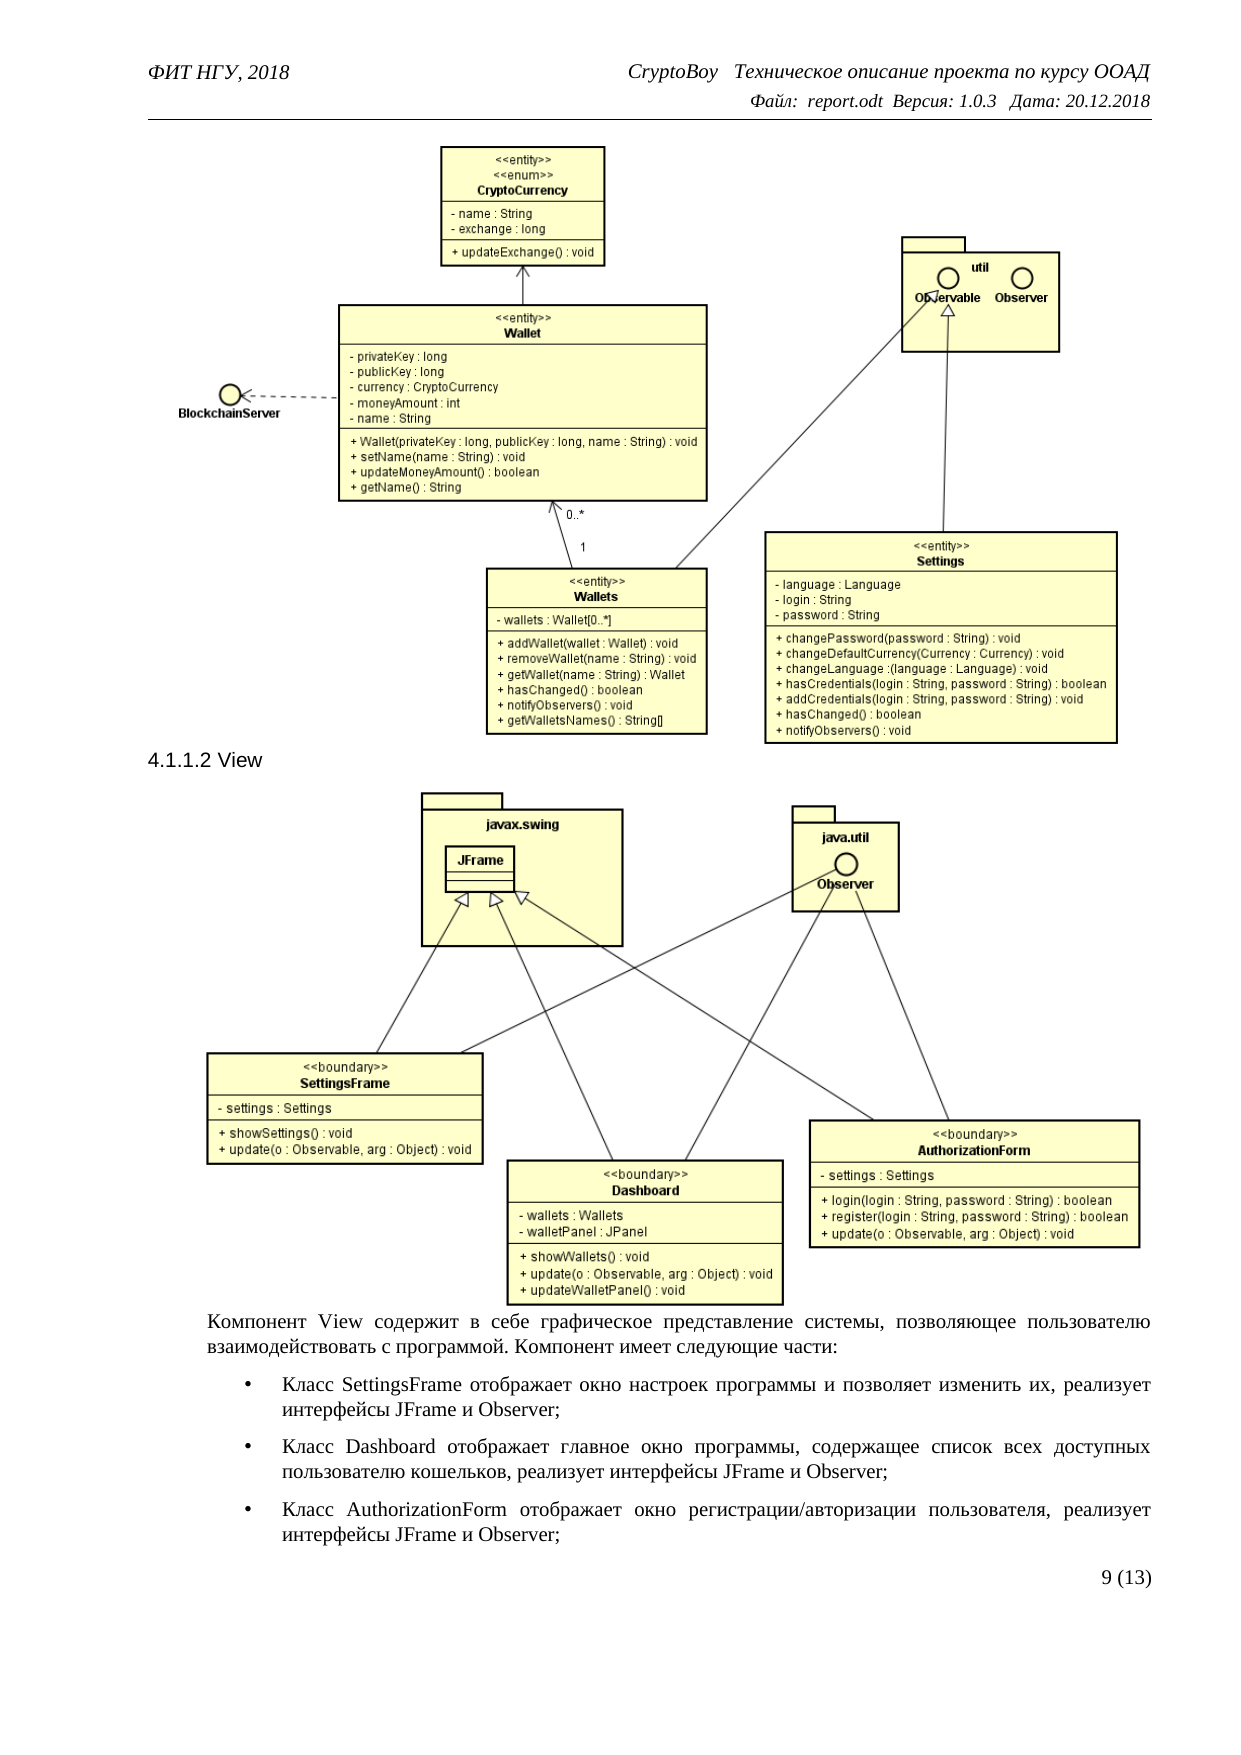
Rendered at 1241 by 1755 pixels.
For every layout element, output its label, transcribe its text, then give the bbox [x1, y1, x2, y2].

picture [201, 788, 1147, 1309]
list Класс Dashboard отображает главное окно программы, содержащее список всех доступных пользователю кошельков, реализует интерфейсы JFrame и Observer; [244, 1433, 1152, 1483]
list Класс AuthorizationForm отображает окно регистрации/авторизации пользователя, реализует интерфейсы JFrame и Observer; [244, 1496, 1152, 1546]
picture [177, 143, 1123, 748]
subtitle View [148, 156, 1152, 772]
text Компонент View содержит в себе графическое представление системы, позволяющее пользователю взаимодействовать с программой. Компонент имеет следующие части: [207, 778, 1152, 1358]
list Класс SettingsFrame отображает окно настроек программы и позволяет изменить их, реализует интерфейсы JFrame и Observer; [244, 1371, 1152, 1421]
